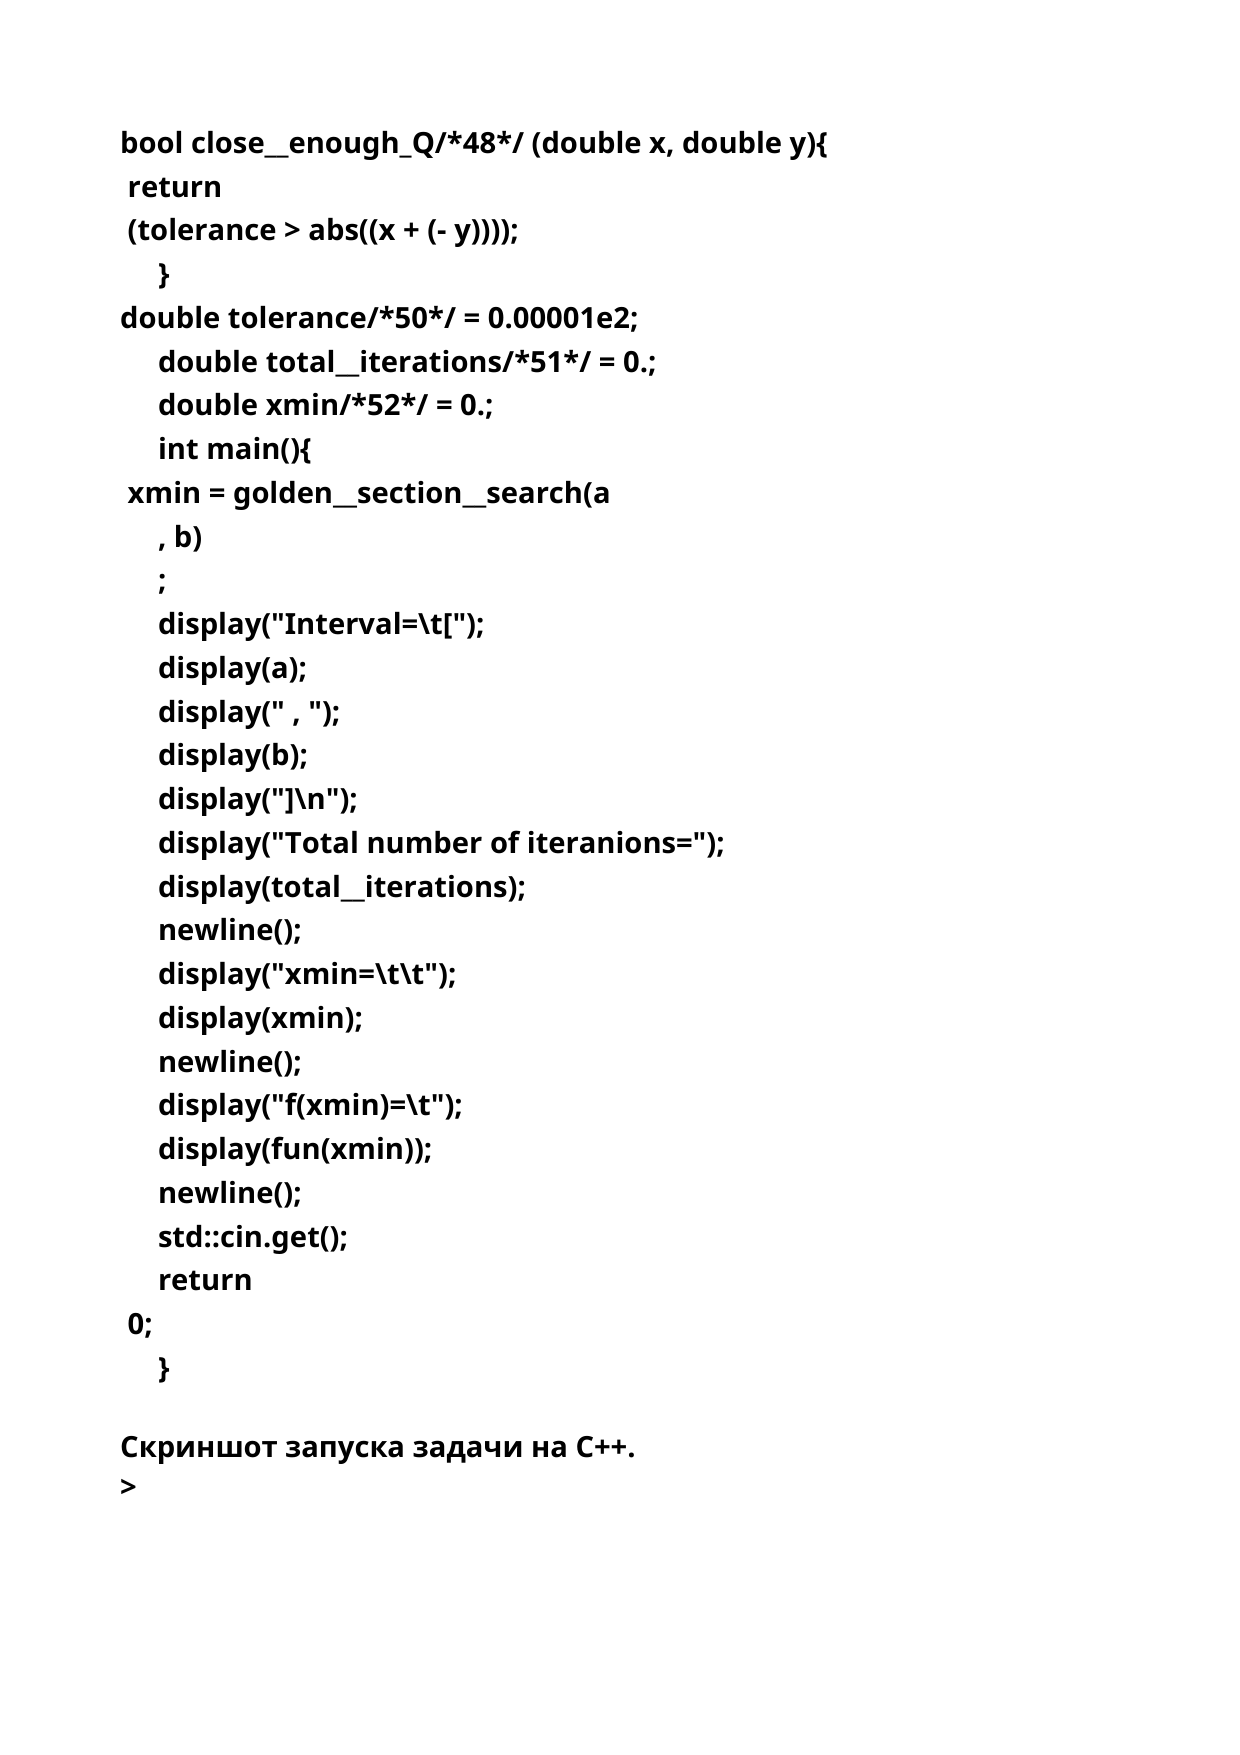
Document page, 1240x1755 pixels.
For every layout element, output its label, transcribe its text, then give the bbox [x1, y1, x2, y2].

text newline(); [120, 1168, 1119, 1212]
text display("xmin=\t\t"); [120, 949, 1119, 993]
text ; [120, 556, 1119, 599]
text int main(){ [120, 424, 1119, 468]
text newline(); [120, 1037, 1119, 1081]
text display("Interval=\t["); [120, 599, 1119, 643]
text } [120, 249, 1119, 293]
text bool close__enough_Q/*48*/ (double x, double y){ [120, 118, 1119, 162]
text display(" , "); [120, 687, 1119, 731]
text return [120, 1256, 1119, 1299]
text display(xmin); [120, 993, 1119, 1037]
text display("Total number of iteranions="); [120, 818, 1119, 862]
text 0; [120, 1299, 1119, 1343]
text display(total__iterations); [120, 862, 1119, 906]
text display("]\n"); [120, 774, 1119, 818]
text , b) [120, 512, 1119, 556]
text double xmin/*52*/ = 0.; [120, 381, 1119, 424]
text double tolerance/*50*/ = 0.00001e2; [120, 293, 1119, 337]
text display(fun(xmin)); [120, 1124, 1119, 1168]
text display(a); [120, 643, 1119, 687]
text xmin = golden__section__search(a [120, 468, 1119, 512]
text display("f(xmin)=\t"); [120, 1081, 1119, 1124]
text } [120, 1343, 1119, 1387]
text return [120, 162, 1119, 206]
text > [120, 1466, 1119, 1506]
text Скриншот запуска задачи на С++. [120, 1427, 1119, 1466]
text newline(); [120, 906, 1119, 949]
text std::cin.get(); [120, 1212, 1119, 1256]
text double total__iterations/*51*/ = 0.; [120, 337, 1119, 381]
text display(b); [120, 731, 1119, 774]
text (tolerance > abs((x + (- y)))); [120, 206, 1119, 249]
